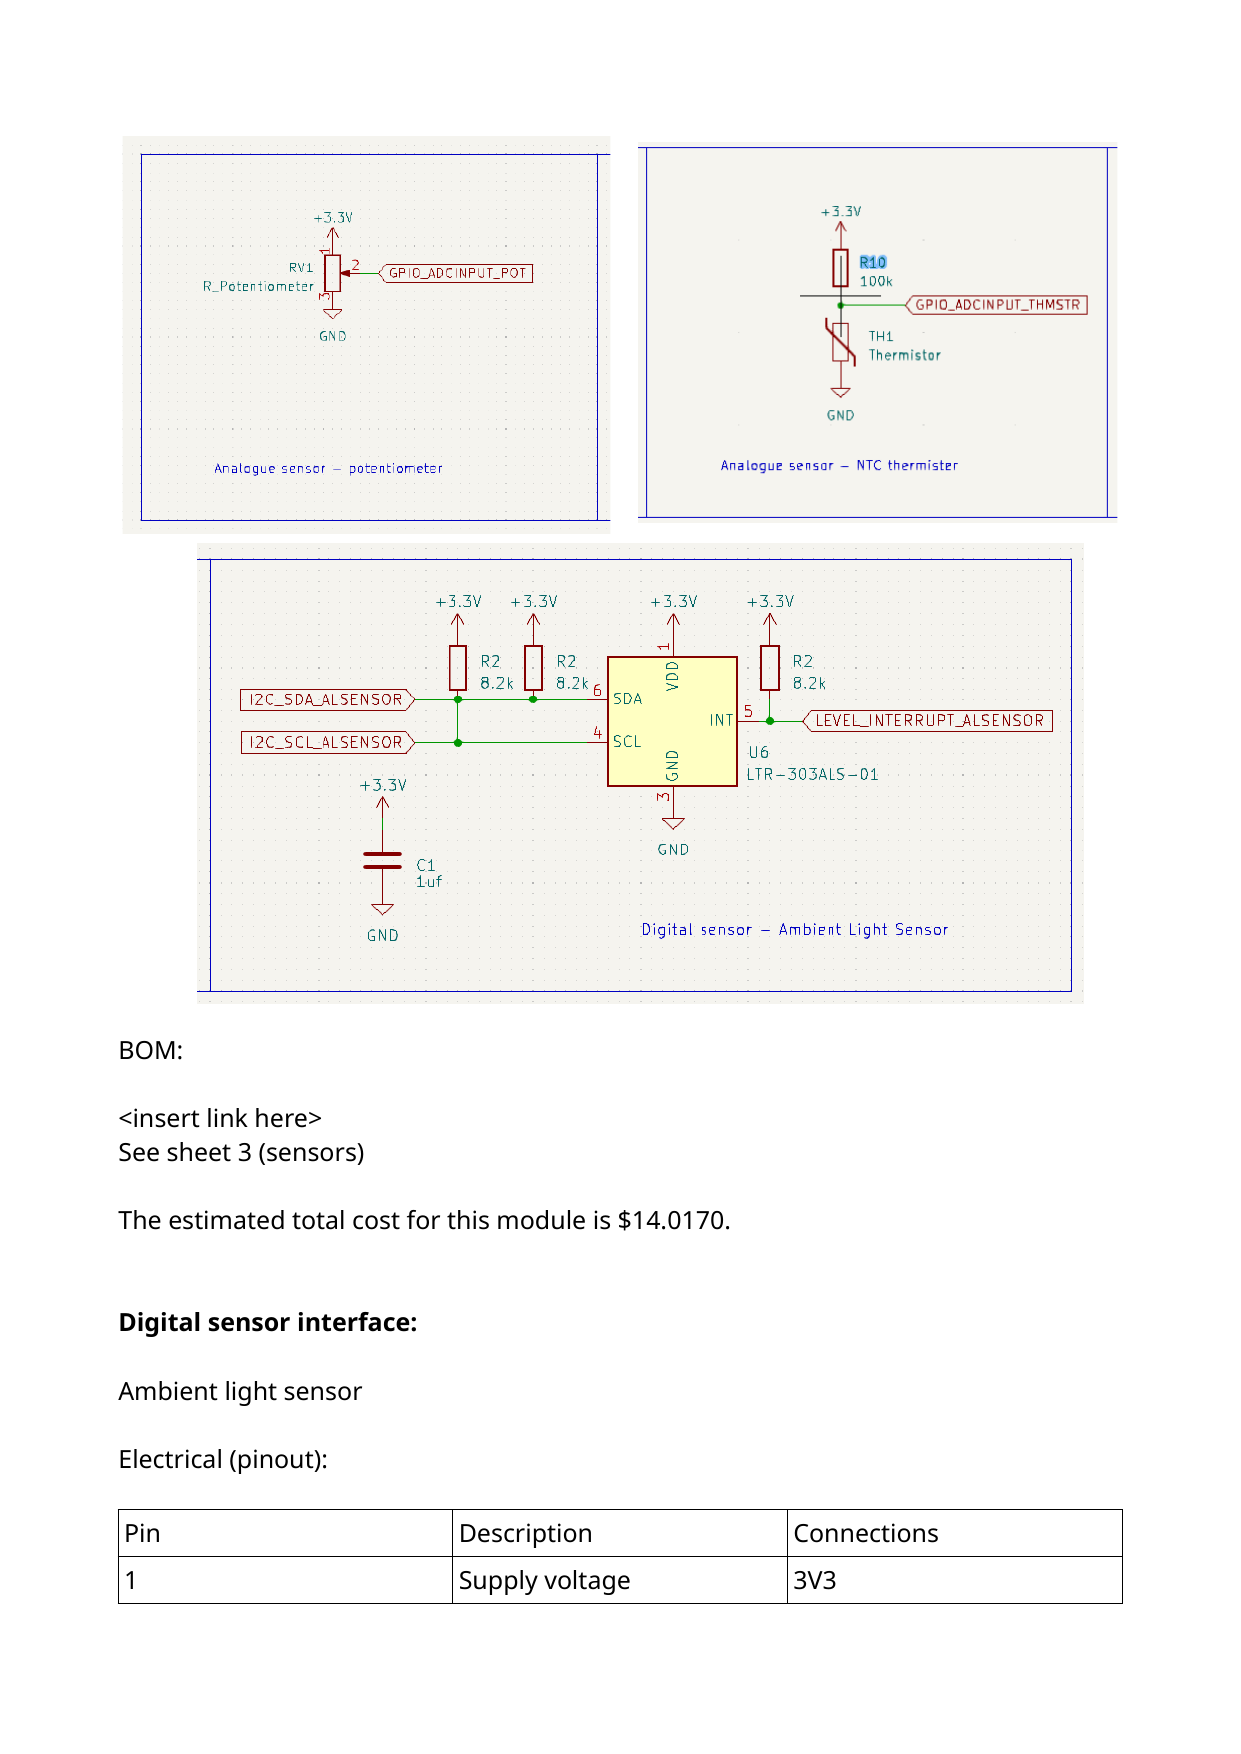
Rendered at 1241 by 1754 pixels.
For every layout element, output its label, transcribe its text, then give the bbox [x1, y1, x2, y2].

text The estimated total cost for this module is $14.0170. [118, 1203, 1122, 1237]
table_cell Supply voltage [453, 1557, 787, 1602]
text See sheet 3 (sensors) [118, 1135, 1122, 1169]
table_cell 1 [119, 1557, 452, 1602]
text Electrical (pinout): [118, 1441, 1122, 1475]
table_header Pin [119, 1510, 452, 1556]
table_cell 3V3 [788, 1557, 1122, 1602]
text BOM: [118, 1032, 1122, 1067]
text Digital sensor interface: [118, 1305, 1122, 1339]
table_header Description [453, 1510, 787, 1556]
text <insert link here> [118, 1101, 1122, 1135]
text Ambient light sensor [118, 1373, 1122, 1407]
table_header Connections [788, 1510, 1122, 1556]
